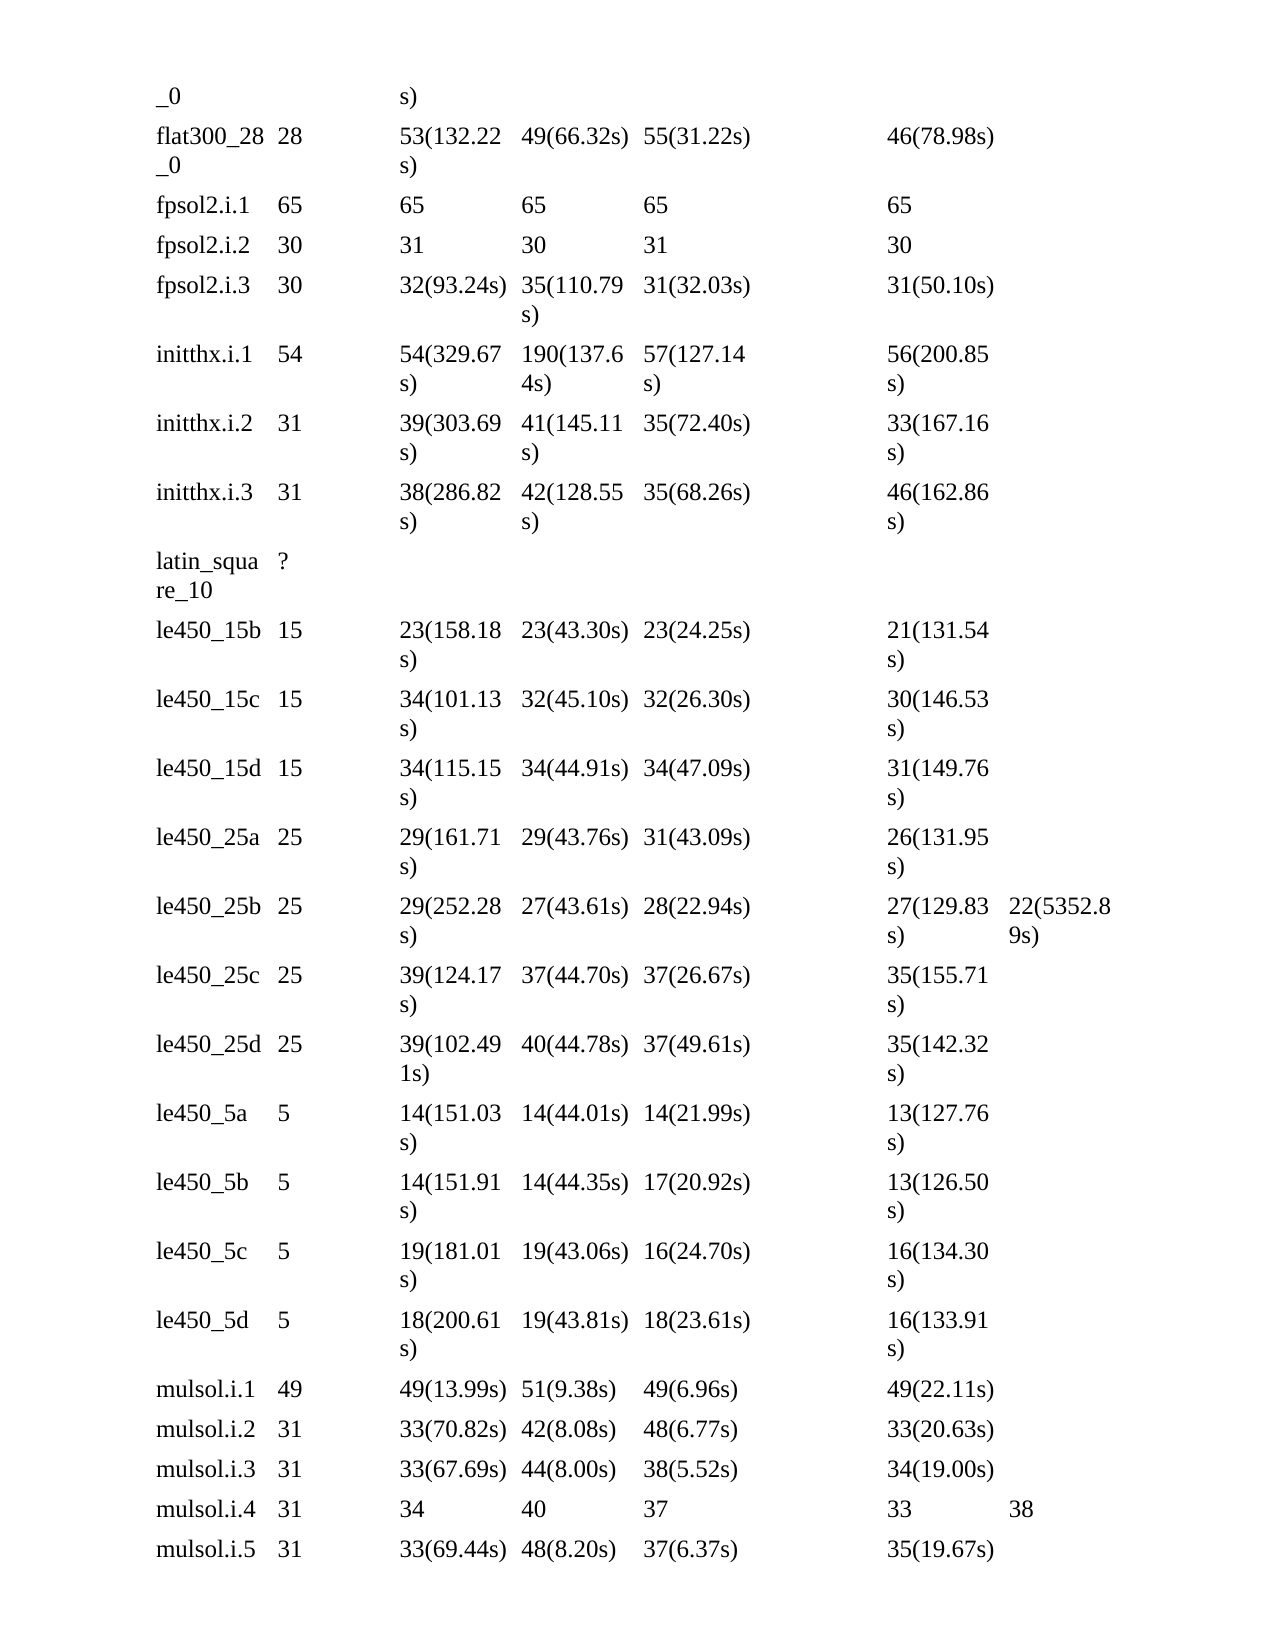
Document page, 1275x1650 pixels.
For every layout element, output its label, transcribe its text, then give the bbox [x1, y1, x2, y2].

table_cell le450_25c [150, 954, 272, 1023]
table_cell 32(26.30s) [638, 678, 759, 747]
table_cell 37(44.70s) [516, 954, 637, 1023]
table_cell 28(22.94s) [638, 885, 759, 954]
table_cell [759, 1299, 881, 1368]
table_cell le450_15d [150, 747, 272, 816]
table_cell [638, 75, 759, 115]
table_cell 18(23.61s) [638, 1299, 759, 1368]
table_cell 39(124.17s) [394, 954, 516, 1023]
table_cell 49 [272, 1368, 394, 1408]
table_cell [1003, 224, 1125, 264]
table_cell 15 [272, 609, 394, 678]
table_cell [1003, 1299, 1125, 1368]
table_cell mulsol.i.4 [150, 1489, 272, 1529]
table_cell [759, 334, 881, 402]
table_cell 38(286.82s) [394, 471, 516, 540]
table_cell 38 [1003, 1489, 1125, 1529]
table_cell 39(303.69s) [394, 403, 516, 471]
table_cell 18(200.61s) [394, 1299, 516, 1368]
table_cell 46(78.98s) [881, 115, 1003, 184]
table_cell _0 [150, 75, 272, 115]
table_cell 31 [272, 1529, 394, 1569]
table_cell [759, 678, 881, 747]
table_cell ? [272, 540, 394, 609]
table_cell 31 [272, 1408, 394, 1448]
table_cell s) [394, 75, 516, 115]
table_cell [1003, 954, 1125, 1023]
table_cell 5 [272, 1299, 394, 1368]
table_cell 35(110.79s) [516, 265, 637, 333]
table_cell 33(70.82s) [394, 1408, 516, 1448]
table_cell 35(142.32s) [881, 1023, 1003, 1092]
table_cell [759, 184, 881, 224]
table_cell 25 [272, 1023, 394, 1092]
table_cell [759, 1023, 881, 1092]
table_cell fpsol2.i.2 [150, 224, 272, 264]
table_cell [759, 885, 881, 954]
table_cell 38(5.52s) [638, 1448, 759, 1488]
table_cell 29(161.71s) [394, 816, 516, 885]
table_cell [1003, 678, 1125, 747]
table_cell 57(127.14s) [638, 334, 759, 402]
table_cell 19(43.81s) [516, 1299, 637, 1368]
table_cell 17(20.92s) [638, 1161, 759, 1230]
table_cell 23(24.25s) [638, 609, 759, 678]
table_cell 35(19.67s) [881, 1529, 1003, 1569]
table_cell 16(134.30s) [881, 1230, 1003, 1299]
table_cell [1003, 816, 1125, 885]
table_cell 41(145.11s) [516, 403, 637, 471]
table_cell 37(49.61s) [638, 1023, 759, 1092]
table_cell [516, 540, 637, 609]
table_cell [759, 224, 881, 264]
table_cell 65 [516, 184, 637, 224]
table_cell [1003, 1368, 1125, 1408]
table_cell [1003, 75, 1125, 115]
table_cell [1003, 1230, 1125, 1299]
table_cell 31(43.09s) [638, 816, 759, 885]
table_cell [759, 540, 881, 609]
table_cell [1003, 1092, 1125, 1161]
table_cell 65 [881, 184, 1003, 224]
table_cell 30 [272, 265, 394, 333]
table_cell 35(155.71s) [881, 954, 1003, 1023]
table_cell mulsol.i.5 [150, 1529, 272, 1569]
table_cell le450_5a [150, 1092, 272, 1161]
table_cell le450_5b [150, 1161, 272, 1230]
table_cell 25 [272, 816, 394, 885]
table_cell 31(50.10s) [881, 265, 1003, 333]
table_cell 30 [272, 224, 394, 264]
table_cell 30(146.53s) [881, 678, 1003, 747]
table_cell 13(126.50s) [881, 1161, 1003, 1230]
table_cell 42(8.08s) [516, 1408, 637, 1448]
table_cell 31(32.03s) [638, 265, 759, 333]
table_cell 23(43.30s) [516, 609, 637, 678]
table_cell latin_square_10 [150, 540, 272, 609]
table_cell [881, 540, 1003, 609]
table_cell 49(13.99s) [394, 1368, 516, 1408]
table_cell [759, 609, 881, 678]
table_cell [759, 1489, 881, 1529]
table_cell [759, 1368, 881, 1408]
table_cell 37 [638, 1489, 759, 1529]
table_cell [1003, 540, 1125, 609]
table_cell fpsol2.i.1 [150, 184, 272, 224]
table_cell [759, 1161, 881, 1230]
table_cell 53(132.22s) [394, 115, 516, 184]
table_cell 65 [394, 184, 516, 224]
table_cell 35(68.26s) [638, 471, 759, 540]
table_cell [1003, 184, 1125, 224]
table_cell [759, 1529, 881, 1569]
table_cell 31 [272, 1489, 394, 1529]
table_cell mulsol.i.2 [150, 1408, 272, 1448]
table_cell [1003, 1529, 1125, 1569]
table_cell [881, 75, 1003, 115]
table_cell initthx.i.2 [150, 403, 272, 471]
table_cell 27(129.83s) [881, 885, 1003, 954]
table_cell 35(72.40s) [638, 403, 759, 471]
table_cell le450_25b [150, 885, 272, 954]
table_cell 30 [516, 224, 637, 264]
table_cell 5 [272, 1092, 394, 1161]
table_cell le450_25d [150, 1023, 272, 1092]
table_cell 31 [638, 224, 759, 264]
table_cell [759, 816, 881, 885]
table_cell [759, 954, 881, 1023]
table_cell 32(45.10s) [516, 678, 637, 747]
table_cell [759, 115, 881, 184]
table_cell 19(43.06s) [516, 1230, 637, 1299]
table_cell [516, 75, 637, 115]
table_cell 28 [272, 115, 394, 184]
table_cell 15 [272, 747, 394, 816]
table_cell 14(44.35s) [516, 1161, 637, 1230]
table_cell [272, 75, 394, 115]
table_cell 44(8.00s) [516, 1448, 637, 1488]
table_cell [1003, 1161, 1125, 1230]
table_cell 39(102.491s) [394, 1023, 516, 1092]
table_cell 49(66.32s) [516, 115, 637, 184]
table_cell 34(115.15s) [394, 747, 516, 816]
table_cell 56(200.85s) [881, 334, 1003, 402]
table_cell 40 [516, 1489, 637, 1529]
table_cell 16(133.91s) [881, 1299, 1003, 1368]
table_cell 49(6.96s) [638, 1368, 759, 1408]
table_cell 51(9.38s) [516, 1368, 637, 1408]
table_cell [1003, 747, 1125, 816]
table_cell [759, 1230, 881, 1299]
table_cell [759, 1092, 881, 1161]
table_cell 37(6.37s) [638, 1529, 759, 1569]
table_cell [1003, 1023, 1125, 1092]
table_cell 33(67.69s) [394, 1448, 516, 1488]
table_cell le450_15b [150, 609, 272, 678]
table_cell 29(43.76s) [516, 816, 637, 885]
table_cell 31 [272, 403, 394, 471]
table_cell 40(44.78s) [516, 1023, 637, 1092]
table_cell 27(43.61s) [516, 885, 637, 954]
table_cell 25 [272, 885, 394, 954]
table_cell 22(5352.89s) [1003, 885, 1125, 954]
table_cell 34 [394, 1489, 516, 1529]
table_cell [638, 540, 759, 609]
table_cell [1003, 265, 1125, 333]
table_cell 48(6.77s) [638, 1408, 759, 1448]
table_cell 14(151.91s) [394, 1161, 516, 1230]
table_cell 31 [394, 224, 516, 264]
table_cell 23(158.18s) [394, 609, 516, 678]
table_cell 5 [272, 1230, 394, 1299]
table_cell le450_5d [150, 1299, 272, 1368]
table_cell 30 [881, 224, 1003, 264]
table_cell le450_25a [150, 816, 272, 885]
table_cell [759, 1448, 881, 1488]
table_cell 14(151.03s) [394, 1092, 516, 1161]
table_cell mulsol.i.1 [150, 1368, 272, 1408]
table_cell 31 [272, 471, 394, 540]
table_cell [759, 75, 881, 115]
table_cell 31(149.76s) [881, 747, 1003, 816]
table_cell 34(19.00s) [881, 1448, 1003, 1488]
table_cell 21(131.54s) [881, 609, 1003, 678]
table_cell 34(101.13s) [394, 678, 516, 747]
table_cell [1003, 1408, 1125, 1448]
table_cell 54(329.67s) [394, 334, 516, 402]
table_cell [1003, 1448, 1125, 1488]
table_cell initthx.i.3 [150, 471, 272, 540]
table_cell 34(47.09s) [638, 747, 759, 816]
table_cell 65 [272, 184, 394, 224]
table_cell 48(8.20s) [516, 1529, 637, 1569]
table_cell 190(137.64s) [516, 334, 637, 402]
table_cell 42(128.55s) [516, 471, 637, 540]
table_cell 32(93.24s) [394, 265, 516, 333]
table_cell 54 [272, 334, 394, 402]
table_cell [759, 1408, 881, 1448]
table_cell flat300_28_0 [150, 115, 272, 184]
table_cell 14(21.99s) [638, 1092, 759, 1161]
table_cell 37(26.67s) [638, 954, 759, 1023]
table_cell [1003, 115, 1125, 184]
table_cell 5 [272, 1161, 394, 1230]
table_cell [1003, 403, 1125, 471]
table_cell le450_5c [150, 1230, 272, 1299]
table_cell 25 [272, 954, 394, 1023]
table_cell [759, 471, 881, 540]
table_cell initthx.i.1 [150, 334, 272, 402]
table_cell [1003, 471, 1125, 540]
table_cell [1003, 334, 1125, 402]
table_cell 49(22.11s) [881, 1368, 1003, 1408]
table_cell 29(252.28s) [394, 885, 516, 954]
table_cell 33(20.63s) [881, 1408, 1003, 1448]
table_cell [394, 540, 516, 609]
table_cell [759, 403, 881, 471]
table_cell le450_15c [150, 678, 272, 747]
table_cell mulsol.i.3 [150, 1448, 272, 1488]
table_cell 55(31.22s) [638, 115, 759, 184]
table_cell [1003, 609, 1125, 678]
table_cell 16(24.70s) [638, 1230, 759, 1299]
table_cell fpsol2.i.3 [150, 265, 272, 333]
table_cell 33(167.16s) [881, 403, 1003, 471]
table_cell 31 [272, 1448, 394, 1488]
table_cell 15 [272, 678, 394, 747]
table_cell 14(44.01s) [516, 1092, 637, 1161]
table_cell 34(44.91s) [516, 747, 637, 816]
table_cell 65 [638, 184, 759, 224]
table_cell 26(131.95s) [881, 816, 1003, 885]
table_cell 33(69.44s) [394, 1529, 516, 1569]
table_cell 19(181.01s) [394, 1230, 516, 1299]
table_cell [759, 747, 881, 816]
table_cell [759, 265, 881, 333]
table_cell 46(162.86s) [881, 471, 1003, 540]
table_cell 13(127.76s) [881, 1092, 1003, 1161]
table_cell 33 [881, 1489, 1003, 1529]
